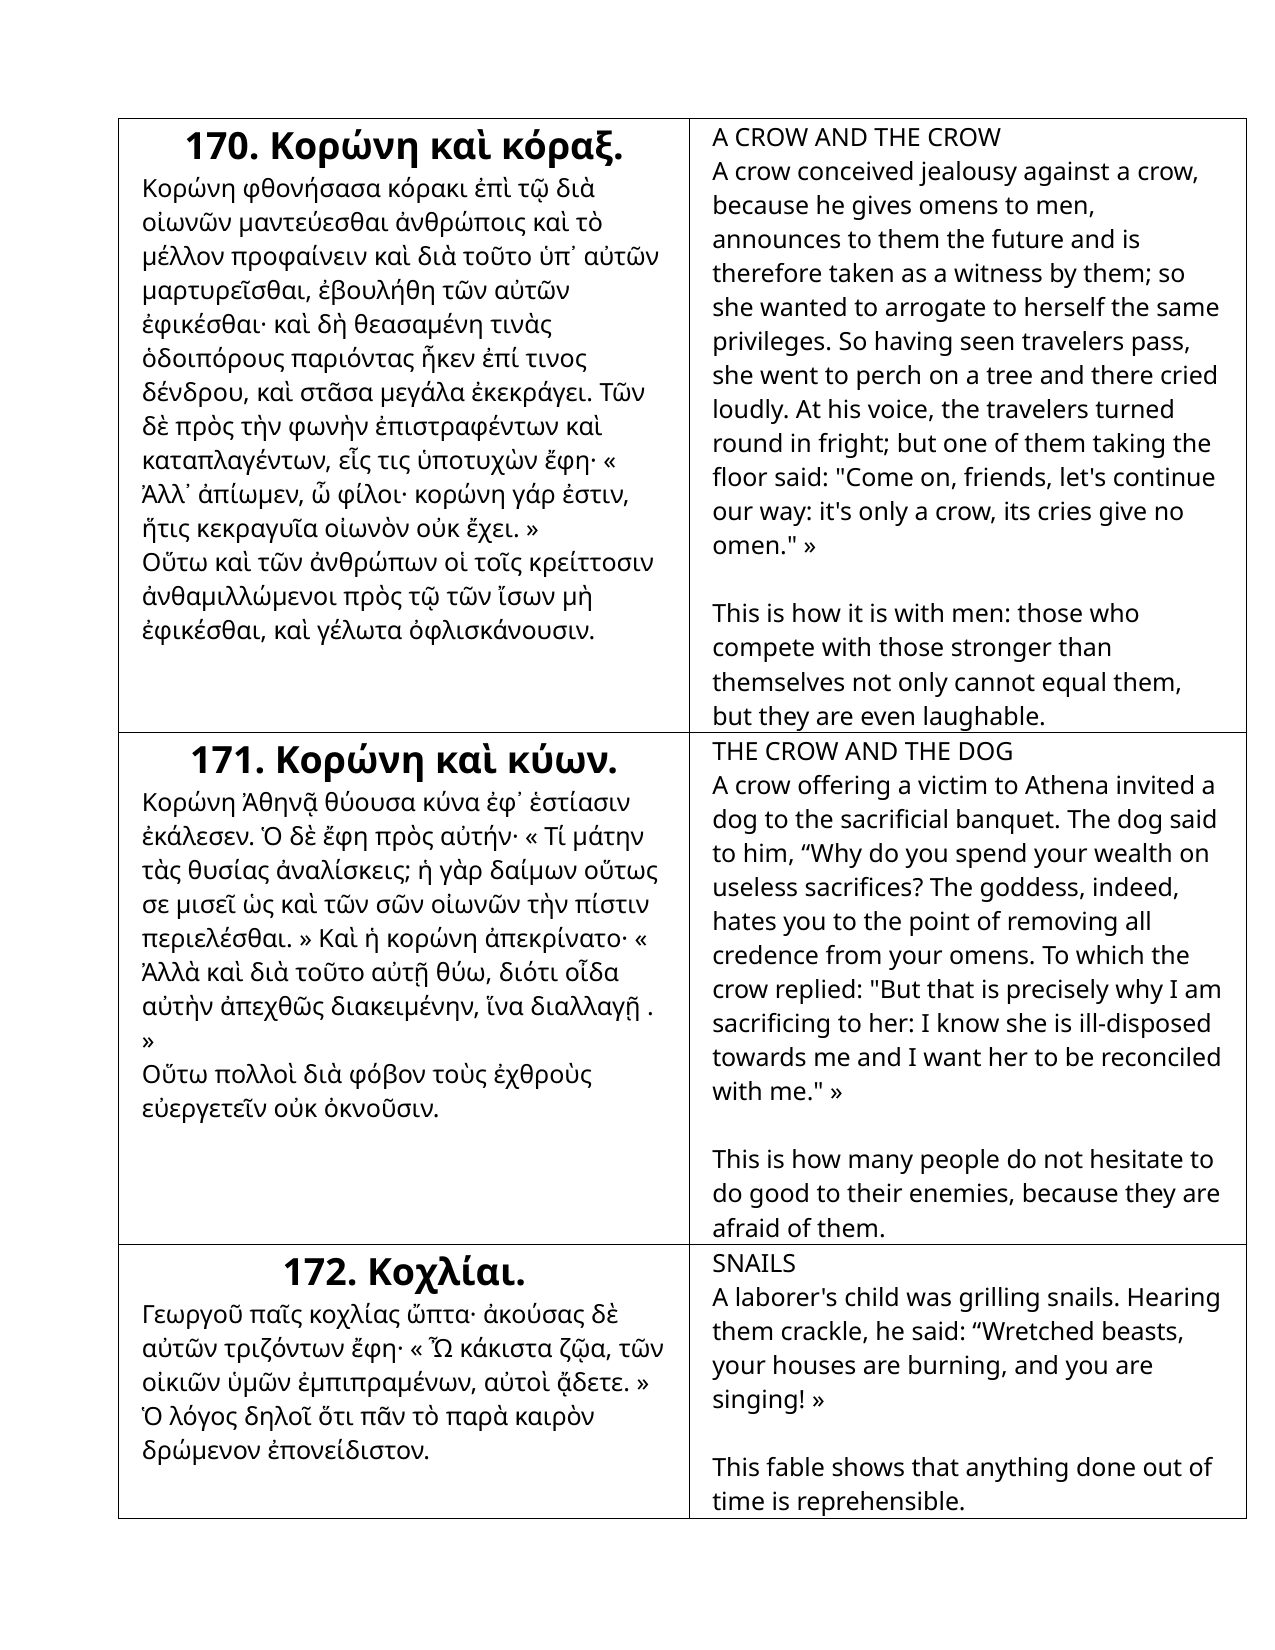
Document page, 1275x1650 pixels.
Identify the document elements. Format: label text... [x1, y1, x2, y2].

table_cell 170. Κορώνη καὶ κόραξ. Κορώνη φθονήσασα κόρακι ἐπὶ τῷ διὰ οἰωνῶν μαντεύεσθαι ἀνθρώποις καὶ τὸ μέλλον προφαίνειν καὶ διὰ τοῦτο ὑπ᾿ αὐτῶν μαρτυρεῖσθαι, ἐβουλήθη τῶν αὐτῶν ἐφικέσθαι· καὶ δὴ θεασαμένη τινὰς ὁδοιπόρους παριόντας ἧκεν ἐπί τινος δένδρου, καὶ στᾶσα μεγάλα ἐκεκράγει. Τῶν δὲ πρὸς τὴν φωνὴν ἐπιστραφέντων καὶ καταπλαγέντων, εἷς τις ὑποτυχὼν ἔφη· « Ἀλλ᾿ ἀπίωμεν, ὦ φίλοι· κορώνη γάρ ἐστιν, ἥτις κεκραγυῖα οἰωνὸν οὐκ ἔχει. » Οὕτω καὶ τῶν ἀνθρώπων οἱ τοῖς κρείττοσιν ἀνθαμιλλώμενοι πρὸς τῷ τῶν ἴσων μὴ ἐφικέσθαι, καὶ γέλωτα ὀφλισκάνουσιν. [119, 119, 689, 732]
table_cell 171. Κορώνη καὶ κύων. Κορώνη Ἀθηνᾷ θύουσα κύνα ἐφ᾿ ἑστίασιν ἐκάλεσεν. Ὁ δὲ ἔφη πρὸς αὐτήν· « Τί μάτην τὰς θυσίας ἀναλίσκεις; ἡ γὰρ δαίμων οὕτως σε μισεῖ ὡς καὶ τῶν σῶν οἰωνῶν τὴν πίστιν περιελέσθαι. » Καὶ ἡ κορώνη ἀπεκρίνατο· « Ἀλλὰ καὶ διὰ τοῦτο αὐτῇ θύω, διότι οἶδα αὐτὴν ἀπεχθῶς διακειμένην, ἵνα διαλλαγῇ . » Οὕτω πολλοὶ διὰ φόβον τοὺς ἐχθροὺς εὐεργετεῖν οὐκ ὀκνοῦσιν. [119, 733, 689, 1244]
table_cell 172. Κοχλίαι. Γεωργοῦ παῖς κοχλίας ὤπτα· ἀκούσας δὲ αὐτῶν τριζόντων ἔφη· « Ὦ κάκιστα ζῷα, τῶν οἰκιῶν ὑμῶν ἐμπιπραμένων, αὐτοὶ ᾄδετε. » Ὁ λόγος δηλοῖ ὅτι πᾶν τὸ παρὰ καιρὸν δρώμενον ἐπονείδιστον. [119, 1245, 689, 1518]
table_cell THE CROW AND THE DOG A crow offering a victim to Athena invited a dog to the sacrificial banquet. The dog said to him, “Why do you spend your wealth on useless sacrifices? The goddess, indeed, hates you to the point of removing all credence from your omens. To which the crow replied: "But that is precisely why I am sacrificing to her: I know she is ill-disposed towards me and I want her to be reconciled with me." » This is how many people do not hesitate to do good to their enemies, because they are afraid of them. [690, 733, 1246, 1244]
table_cell SNAILS A laborer's child was grilling snails. Hearing them crackle, he said: “Wretched beasts, your houses are burning, and you are singing! » This fable shows that anything done out of time is reprehensible. [690, 1245, 1246, 1518]
table_cell A CROW AND THE CROW A crow conceived jealousy against a crow, because he gives omens to men, announces to them the future and is therefore taken as a witness by them; so she wanted to arrogate to herself the same privileges. So having seen travelers pass, she went to perch on a tree and there cried loudly. At his voice, the travelers turned round in fright; but one of them taking the floor said: "Come on, friends, let's continue our way: it's only a crow, its cries give no omen." » This is how it is with men: those who compete with those stronger than themselves not only cannot equal them, but they are even laughable. [690, 119, 1246, 732]
